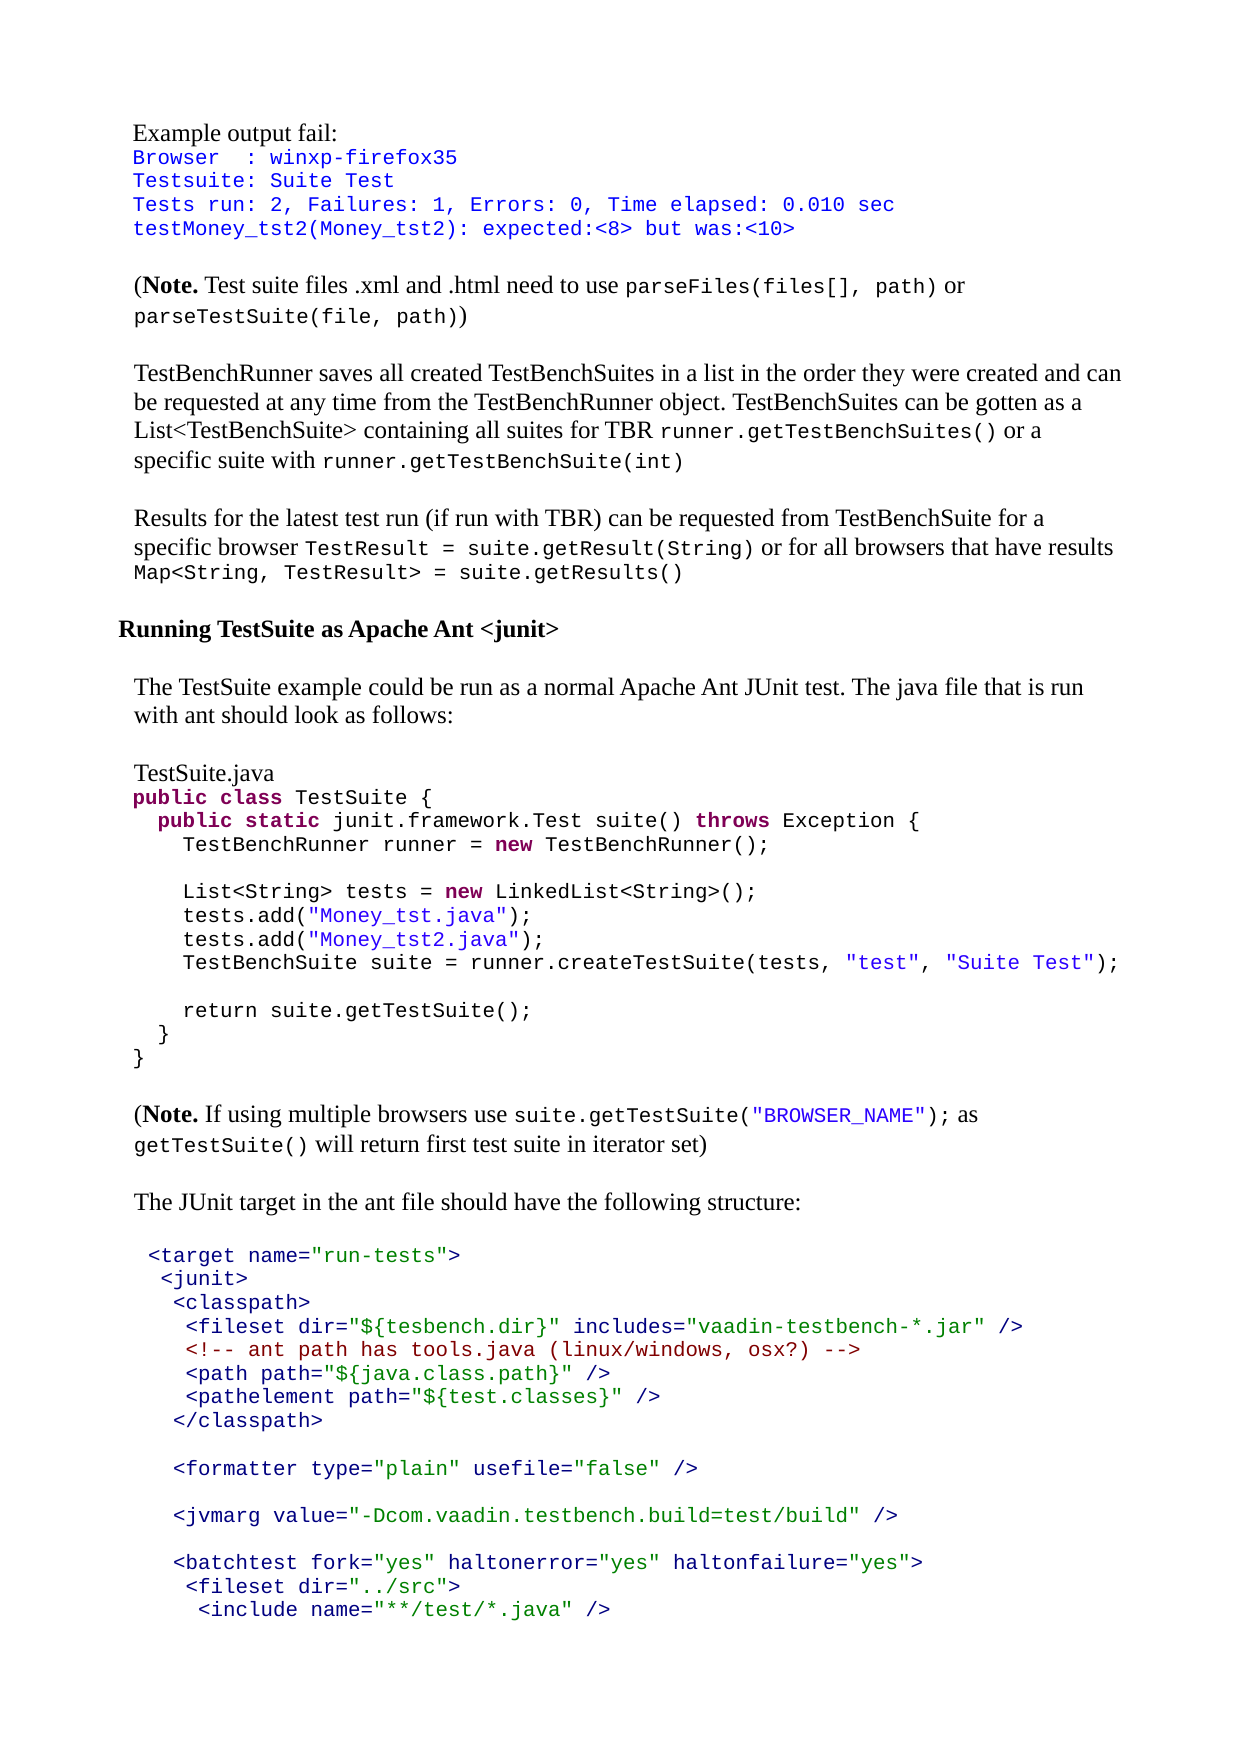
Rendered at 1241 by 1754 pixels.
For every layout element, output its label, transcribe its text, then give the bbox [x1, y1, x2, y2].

text (Note. If using multiple browsers use suite.getTestSuite("BROWSER_NAME"); as getTestSuite() will return first test suite in iterator set) [134, 1099, 1122, 1158]
text The TestSuite example could be run as a normal Apache Ant JUnit test. The java file that is run with ant should look as follows: [134, 672, 1122, 729]
text return suite.getTestSuite(); [132, 999, 1122, 1023]
text Browser : winxp-firefox35 [132, 147, 1122, 171]
text } [132, 1023, 1122, 1047]
text <junit> [148, 1268, 1122, 1292]
text <jvmarg value="-Dcom.vaadin.testbench.build=test/build" /> [148, 1505, 1122, 1528]
text <classpath> [148, 1292, 1122, 1316]
text </classpath> [148, 1410, 1122, 1434]
text public static junit.framework.Test suite() throws Exception { [132, 810, 1122, 834]
text <formatter type="plain" usefile="false" /> [148, 1457, 1122, 1481]
text Example output fail: [132, 118, 1122, 147]
text } [132, 1047, 1122, 1071]
text TestBenchRunner runner = new TestBenchRunner(); [132, 834, 1122, 858]
text <pathelement path="${test.classes}" /> [148, 1387, 1122, 1410]
text <fileset dir="${tesbench.dir}" includes="vaadin-testbench-*.jar" /> [148, 1316, 1122, 1339]
text Testsuite: Suite Test [132, 171, 1122, 194]
text tests.add("Money_tst.java"); [132, 905, 1122, 929]
text List<String> tests = new LinkedList<String>(); [132, 881, 1122, 905]
text testMoney_tst2(Money_tst2): expected:<8> but was:<10> [132, 218, 1122, 241]
text <include name="**/test/*.java" /> [148, 1599, 1122, 1623]
text TestSuite.java [134, 758, 1122, 787]
text TestBenchSuite suite = runner.createTestSuite(tests, "test", "Suite Test"); [132, 952, 1122, 976]
text The JUnit target in the ant file should have the following structure: [134, 1187, 1122, 1216]
text (Note. Test suite files .xml and .html need to use parseFiles(files[], path) or parseTestSuite(file, path)) [134, 270, 1122, 329]
text Results for the latest test run (if run with TBR) can be requested from TestBenchSuite for a specific browser TestResult = suite.getResult(String) or for all browsers that have results Map<String, TestResult> = suite.getResults() [134, 503, 1122, 586]
text <batchtest fork="yes" haltonerror="yes" haltonfailure="yes"> [148, 1552, 1122, 1576]
text TestBenchRunner saves all created TestBenchSuites in a list in the order they were created and can be requested at any time from the TestBenchRunner object. TestBenchSuites can be gotten as a List<TestBenchSuite> containing all suites for TBR runner.getTestBenchSuites() or a specific suite with runner.getTestBenchSuite(int) [134, 358, 1122, 475]
text <!-- ant path has tools.java (linux/windows, osx?) --> [148, 1339, 1122, 1363]
text public class TestSuite { [132, 787, 1122, 810]
text <path path="${java.class.path}" /> [148, 1363, 1122, 1387]
text tests.add("Money_tst2.java"); [132, 929, 1122, 952]
text <target name="run-tests"> [148, 1245, 1122, 1268]
text Tests run: 2, Failures: 1, Errors: 0, Time elapsed: 0.010 sec [132, 194, 1122, 218]
text <fileset dir="../src"> [148, 1576, 1122, 1599]
text Running TestSuite as Apache Ant <junit> [118, 614, 1122, 643]
